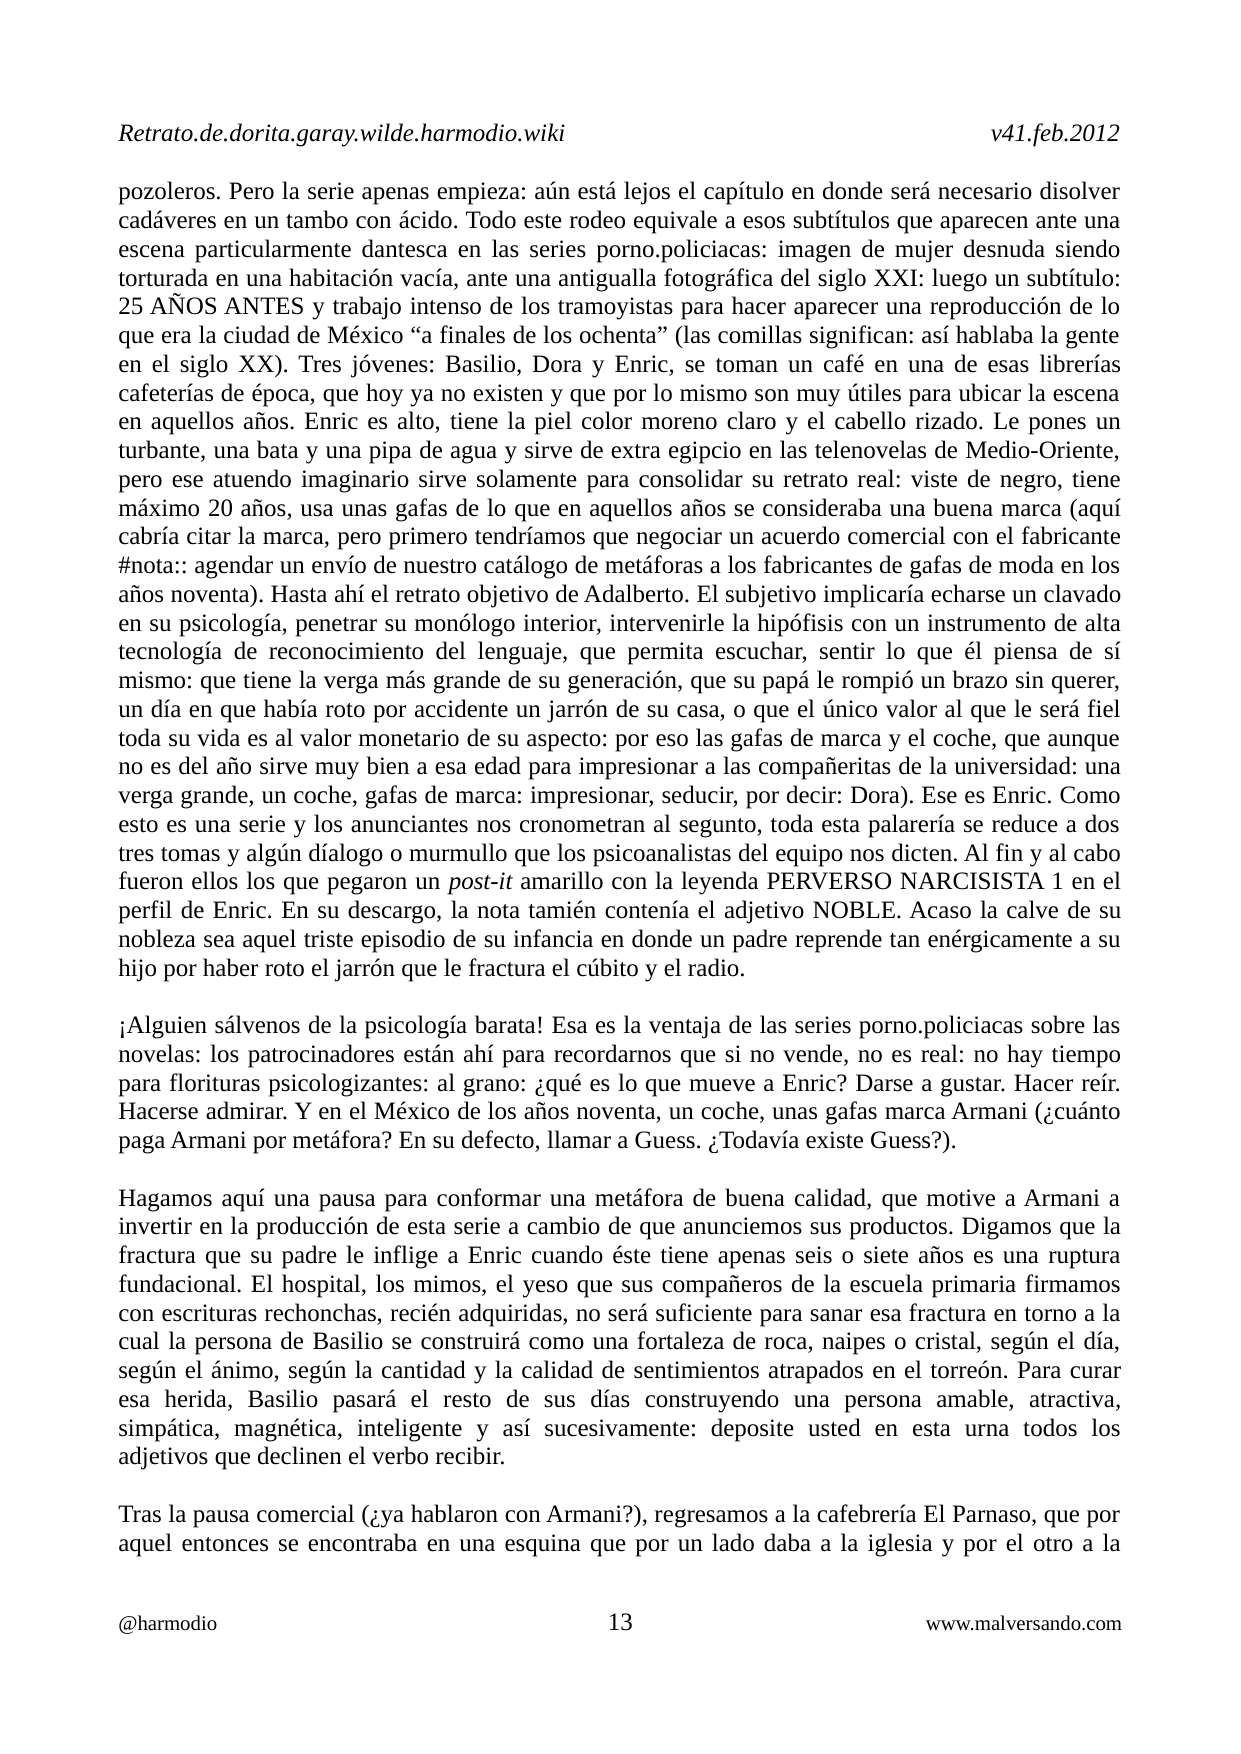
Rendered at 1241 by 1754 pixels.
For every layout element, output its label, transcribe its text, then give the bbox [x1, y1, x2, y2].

text pozoleros. Pero la serie apenas empieza: aún está lejos el capítulo en donde será necesario disolver cadáveres en un tambo con ácido. Todo este rodeo equivale a esos subtítulos que aparecen ante una escena particularmente dantesca en las series porno.policiacas: imagen de mujer desnuda siendo torturada en una habitación vacía, ante una antigualla fotográfica del siglo XXI: luego un subtítulo: 25 AÑOS ANTES y trabajo intenso de los tramoyistas para hacer aparecer una reproducción de lo que era la ciudad de México “a finales de los ochenta” (las comillas significan: así hablaba la gente en el siglo XX). Tres jóvenes: Basilio, Dora y Enric, se toman un café en una de esas librerías cafeterías de época, que hoy ya no existen y que por lo mismo son muy útiles para ubicar la escena en aquellos años. Enric es alto, tiene la piel color moreno claro y el cabello rizado. Le pones un turbante, una bata y una pipa de agua y sirve de extra egipcio en las telenovelas de Medio-Oriente, pero ese atuendo imaginario sirve solamente para consolidar su retrato real: viste de negro, tiene máximo 20 años, usa unas gafas de lo que en aquellos años se consideraba una buena marca (aquí cabría citar la marca, pero primero tendríamos que negociar un acuerdo comercial con el fabricante #nota:: agendar un envío de nuestro catálogo de metáforas a los fabricantes de gafas de moda en los años noventa). Hasta ahí el retrato objetivo de Adalberto. El subjetivo implicaría echarse un clavado en su psicología, penetrar su monólogo interior, intervenirle la hipófisis con un instrumento de alta tecnología de reconocimiento del lenguaje, que permita escuchar, sentir lo que él piensa de sí mismo: que tiene la verga más grande de su generación, que su papá le rompió un brazo sin querer, un día en que había roto por accidente un jarrón de su casa, o que el único valor al que le será fiel toda su vida es al valor monetario de su aspecto: por eso las gafas de marca y el coche, que aunque no es del año sirve muy bien a esa edad para impresionar a las compañeritas de la universidad: una verga grande, un coche, gafas de marca: impresionar, seducir, por decir: Dora). Ese es Enric. Como esto es una serie y los anunciantes nos cronometran al segunto, toda esta palarería se reduce a dos tres tomas y algún díalogo o murmullo que los psicoanalistas del equipo nos dicten. Al fin y al cabo fueron ellos los que pegaron un post-it amarillo con la leyenda PERVERSO NARCISISTA 1 en el perfil de Enric. En su descargo, la nota tamién contenía el adjetivo NOBLE. Acaso la calve de su nobleza sea aquel triste episodio de su infancia en donde un padre reprende tan enérgicamente a su hijo por haber roto el jarrón que le fractura el cúbito y el radio. [118, 176, 1122, 981]
text ¡Alguien sálvenos de la psicología barata! Esa es la ventaja de las series porno.policiacas sobre las novelas: los patrocinadores están ahí para recordarnos que si no vende, no es real: no hay tiempo para florituras psicologizantes: al grano: ¿qué es lo que mueve a Enric? Darse a gustar. Hacer reír. Hacerse admirar. Y en el México de los años noventa, un coche, unas gafas marca Armani (¿cuánto paga Armani por metáfora? En su defecto, llamar a Guess. ¿Todavía existe Guess?). [118, 1010, 1122, 1154]
text Tras la pausa comercial (¿ya hablaron con Armani?), regresamos a la cafebrería El Parnaso, que por aquel entonces se encontraba en una esquina que por un lado daba a la iglesia y por el otro a la [118, 1499, 1122, 1556]
text Hagamos aquí una pausa para conformar una metáfora de buena calidad, que motive a Armani a invertir en la producción de esta serie a cambio de que anunciemos sus productos. Digamos que la fractura que su padre le inflige a Enric cuando éste tiene apenas seis o siete años es una ruptura fundacional. El hospital, los mimos, el yeso que sus compañeros de la escuela primaria firmamos con escrituras rechonchas, recién adquiridas, no será suficiente para sanar esa fractura en torno a la cual la persona de Basilio se construirá como una fortaleza de roca, naipes o cristal, según el día, según el ánimo, según la cantidad y la calidad de sentimientos atrapados en el torreón. Para curar esa herida, Basilio pasará el resto de sus días construyendo una persona amable, atractiva, simpática, magnética, inteligente y así sucesivamente: deposite usted en esta urna todos los adjetivos que declinen el verbo recibir. [118, 1183, 1122, 1470]
